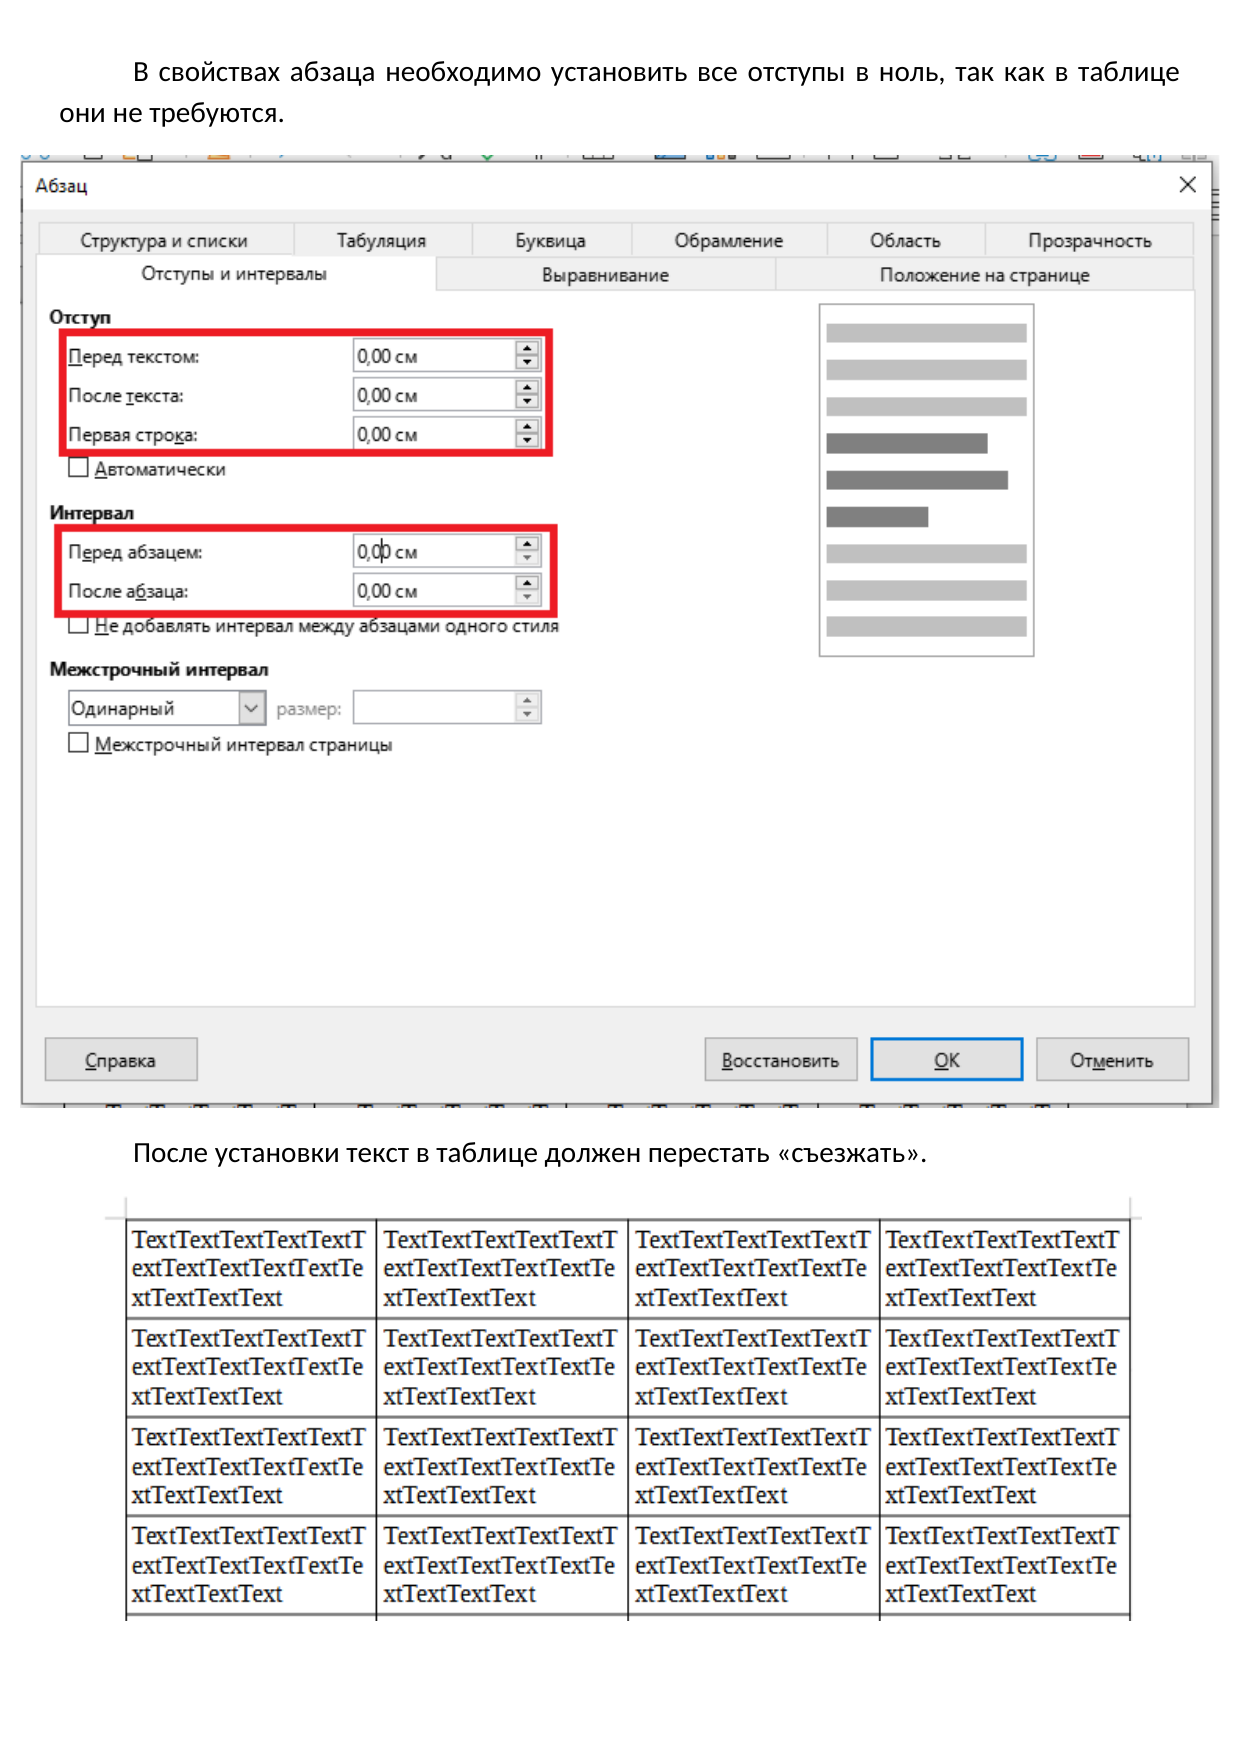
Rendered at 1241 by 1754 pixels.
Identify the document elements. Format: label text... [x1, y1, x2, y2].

picture [20, 155, 1220, 1108]
picture [96, 1195, 1142, 1621]
text В свойствах абзаца необходимо установить все отступы в ноль, так как в таблице они не требуются. [59, 53, 1181, 129]
text После установки текст в таблице должен перестать «съезжать». [59, 1134, 1181, 1169]
